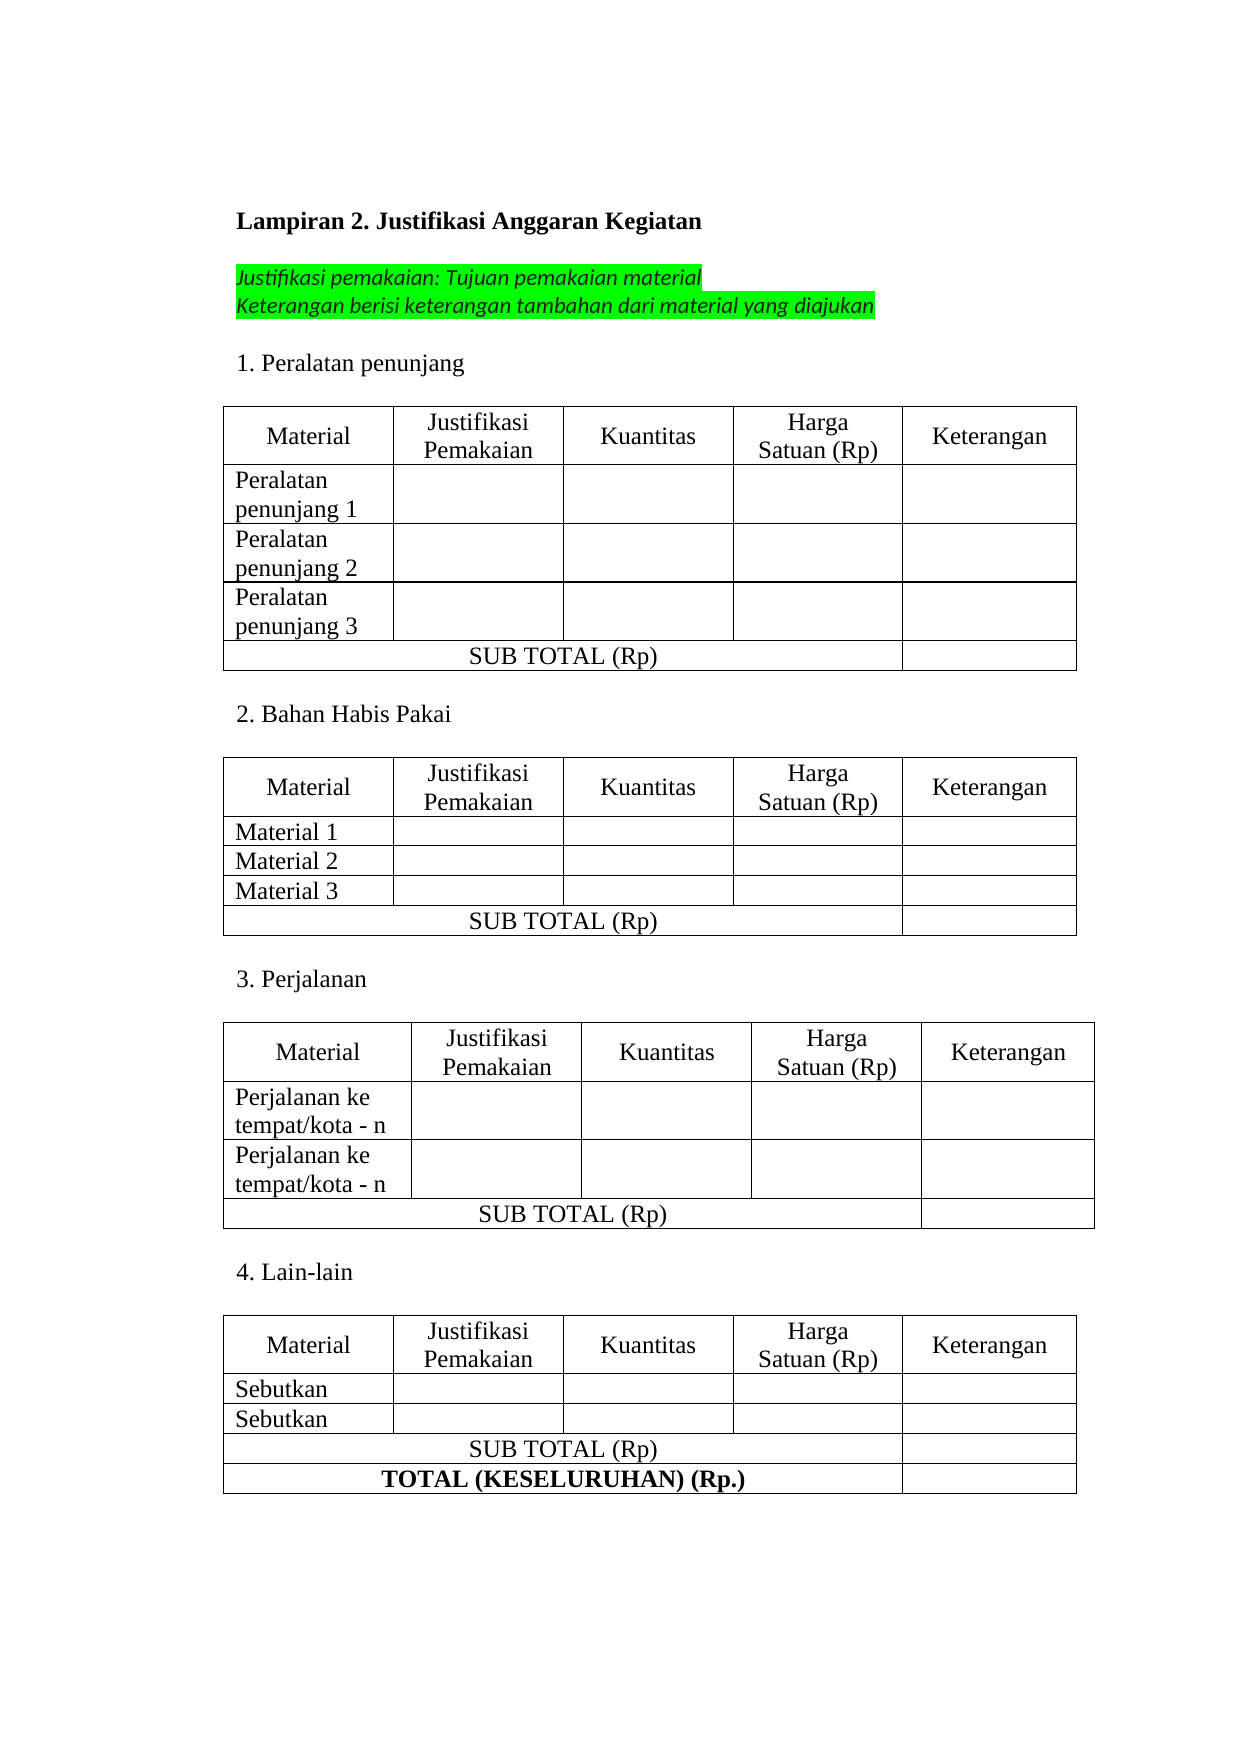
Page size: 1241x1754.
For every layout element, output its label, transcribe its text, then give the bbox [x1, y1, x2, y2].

table_cell [903, 1404, 1076, 1433]
table_cell [564, 524, 733, 581]
table_cell [752, 1082, 921, 1139]
table_cell Perjalanan ke tempat/kota - n [224, 1082, 411, 1139]
table_header Kuantitas [564, 758, 733, 816]
table_cell [734, 583, 902, 640]
table_header Keterangan [922, 1023, 1094, 1081]
table_cell [394, 817, 563, 845]
table_header Kuantitas [582, 1023, 751, 1081]
table_cell [734, 465, 902, 523]
table_header Keterangan [903, 758, 1076, 816]
text 1. Peralatan penunjang [236, 348, 1063, 377]
text Keterangan berisi keterangan tambahan dari material yang diajukan [236, 291, 1063, 319]
table_cell Material 1 [224, 817, 393, 845]
table_cell Perjalanan ke tempat/kota - n [224, 1140, 411, 1198]
text Justifikasi pemakaian: Tujuan pemakaian material [236, 263, 1063, 291]
table_cell [582, 1082, 751, 1139]
table_cell [582, 1140, 751, 1198]
table_cell [734, 846, 902, 875]
table_header Material [224, 758, 393, 816]
table_header Kuantitas [564, 407, 733, 464]
table_header Justifikasi Pemakaian [394, 758, 563, 816]
table_header Keterangan [903, 1316, 1076, 1373]
table_cell [903, 465, 1076, 523]
table_header Keterangan [903, 407, 1076, 464]
table_cell [734, 1404, 902, 1433]
table_header Material [224, 1316, 393, 1373]
table_cell [564, 465, 733, 523]
table_cell [752, 1140, 921, 1198]
table_cell [903, 1464, 1076, 1492]
table_cell [394, 583, 563, 640]
table_cell [903, 906, 1076, 935]
table_cell SUB TOTAL (Rp) [224, 1199, 921, 1227]
table_cell SUB TOTAL (Rp) [224, 641, 902, 670]
table_cell [734, 876, 902, 905]
table_header Harga Satuan (Rp) [734, 1316, 902, 1373]
table_cell [394, 876, 563, 905]
table_cell [564, 846, 733, 875]
table_cell [564, 583, 733, 640]
table_cell TOTAL (KESELURUHAN) (Rp.) [224, 1464, 902, 1492]
table_header Justifikasi Pemakaian [394, 1316, 563, 1373]
table_cell SUB TOTAL (Rp) [224, 906, 902, 935]
table_cell Material 3 [224, 876, 393, 905]
table_cell [564, 1404, 733, 1433]
table_header Harga Satuan (Rp) [752, 1023, 921, 1081]
table_cell Sebutkan [224, 1404, 393, 1433]
table_cell [903, 641, 1076, 670]
table_header Material [224, 1023, 411, 1081]
table_cell [903, 1434, 1076, 1463]
table_cell Sebutkan [224, 1374, 393, 1403]
table_cell [564, 1374, 733, 1403]
table_cell [734, 524, 902, 581]
table_cell [903, 583, 1076, 640]
text 4. Lain-lain [236, 1257, 1063, 1286]
table_header Kuantitas [564, 1316, 733, 1373]
table_cell [903, 524, 1076, 581]
table_cell [903, 876, 1076, 905]
table_cell [564, 817, 733, 845]
table_cell [922, 1140, 1094, 1198]
table_header Harga Satuan (Rp) [734, 758, 902, 816]
table_cell [394, 1374, 563, 1403]
text 3. Perjalanan [236, 964, 1063, 993]
table_cell [903, 817, 1076, 845]
table_cell [734, 1374, 902, 1403]
table_header Justifikasi Pemakaian [412, 1023, 581, 1081]
table_cell [394, 1404, 563, 1433]
table_cell Material 2 [224, 846, 393, 875]
table_header Harga Satuan (Rp) [734, 407, 902, 464]
table_cell [903, 846, 1076, 875]
table_cell Peralatan penunjang 1 [224, 465, 393, 523]
text Lampiran 2. Justifikasi Anggaran Kegiatan [236, 206, 1063, 235]
table_cell Peralatan penunjang 3 [224, 583, 393, 640]
text 2. Bahan Habis Pakai [236, 699, 1063, 728]
table_cell [412, 1140, 581, 1198]
table_cell [394, 846, 563, 875]
table_cell [903, 1374, 1076, 1403]
table_cell [564, 876, 733, 905]
table_cell [394, 524, 563, 581]
table_cell Peralatan penunjang 2 [224, 524, 393, 581]
table_cell [394, 465, 563, 523]
table_header Material [224, 407, 393, 464]
table_cell SUB TOTAL (Rp) [224, 1434, 902, 1463]
table_cell [412, 1082, 581, 1139]
table_cell [734, 817, 902, 845]
table_header Justifikasi Pemakaian [394, 407, 563, 464]
table_cell [922, 1082, 1094, 1139]
table_cell [922, 1199, 1094, 1227]
